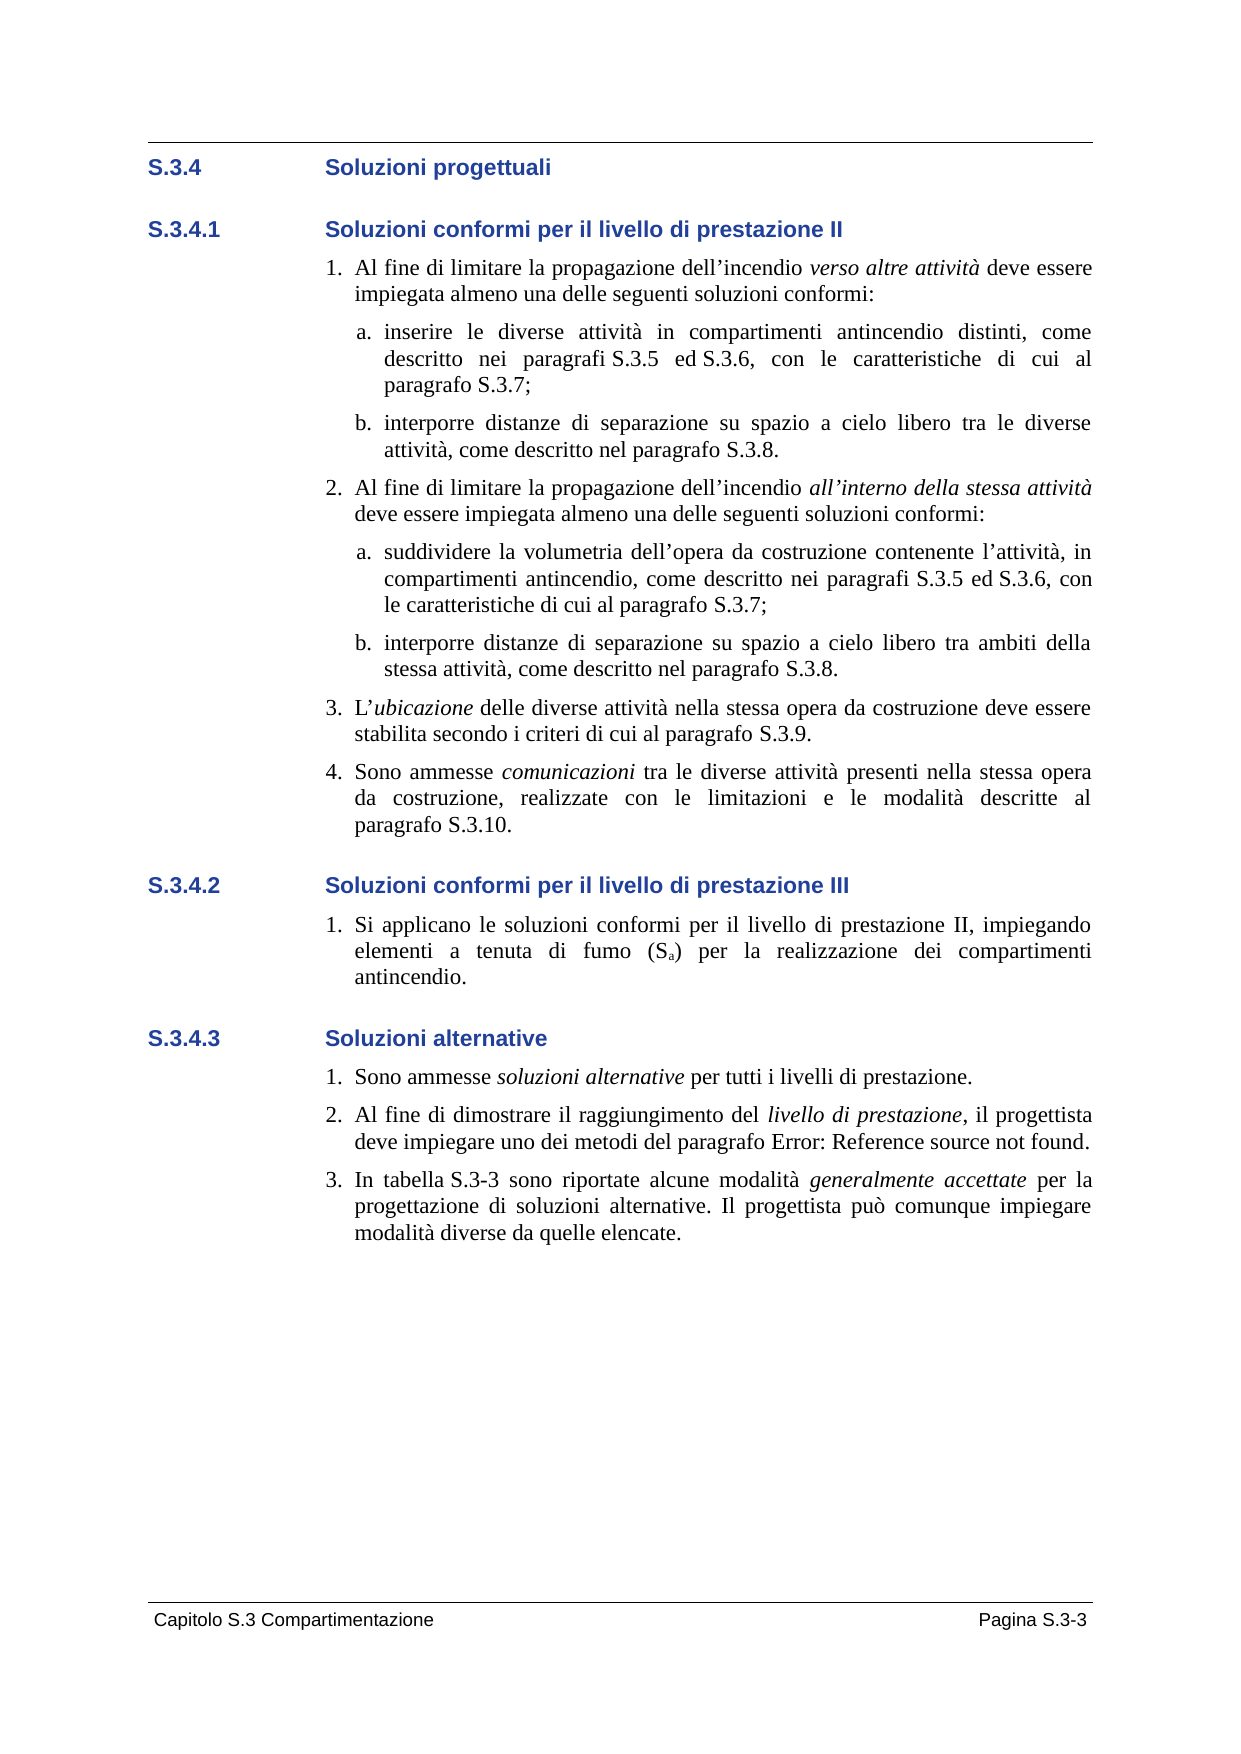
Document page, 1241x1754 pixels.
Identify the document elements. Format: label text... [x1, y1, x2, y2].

list Al fine di limitare la propagazione dell’incendio all’interno della stessa attività deve essere impiegata almeno una delle seguenti soluzioni conformi: [342, 474, 1093, 526]
subtitle Soluzioni alternative [148, 1025, 1093, 1051]
subtitle Soluzioni progettuali [148, 143, 1093, 180]
list Sono ammesse soluzioni alternative per tutti i livelli di prestazione. [342, 1063, 1093, 1089]
subtitle Soluzioni conformi per il livello di prestazione III [148, 872, 1093, 899]
list interporre distanze di separazione su spazio a cielo libero tra ambiti della stessa attività, come descritto nel paragrafo S.3.8. [372, 629, 1093, 682]
subtitle Soluzioni conformi per il livello di prestazione II [148, 216, 1093, 242]
list Al fine di limitare la propagazione dell’incendio verso altre attività deve essere impiegata almeno una delle seguenti soluzioni conformi: [342, 254, 1093, 307]
list In tabella S.3-3 sono riportate alcune modalità generalmente accettate per la progettazione di soluzioni alternative. Il progettista può comunque impiegare modalità diverse da quelle elencate. [342, 1166, 1093, 1245]
list L’ubicazione delle diverse attività nella stessa opera da costruzione deve essere stabilita secondo i criteri di cui al paragrafo S.3.9. [342, 693, 1093, 746]
list interporre distanze di separazione su spazio a cielo libero tra le diverse attività, come descritto nel paragrafo S.3.8. [372, 409, 1093, 462]
list Al fine di dimostrare il raggiungimento del livello di prestazione, il progettista deve impiegare uno dei metodi del paragrafo Errore: sorgente del riferimento non trovata. [342, 1101, 1093, 1154]
list Sono ammesse comunicazioni tra le diverse attività presenti nella stessa opera da costruzione, realizzate con le limitazioni e le modalità descritte al paragrafo S.3.10. [342, 758, 1093, 837]
list suddividere la volumetria dell’opera da costruzione contenente l’attività, in compartimenti antincendio, come descritto nei paragrafi S.3.5 ed S.3.6, con le caratteristiche di cui al paragrafo S.3.7; [372, 538, 1093, 617]
list Si applicano le soluzioni conformi per il livello di prestazione II, impiegando elementi a tenuta di fumo (Sa) per la realizzazione dei compartimenti antincendio. [342, 911, 1093, 990]
list inserire le diverse attività in compartimenti antincendio distinti, come descritto nei paragrafi S.3.5 ed S.3.6, con le caratteristiche di cui al paragrafo S.3.7; [372, 318, 1093, 397]
